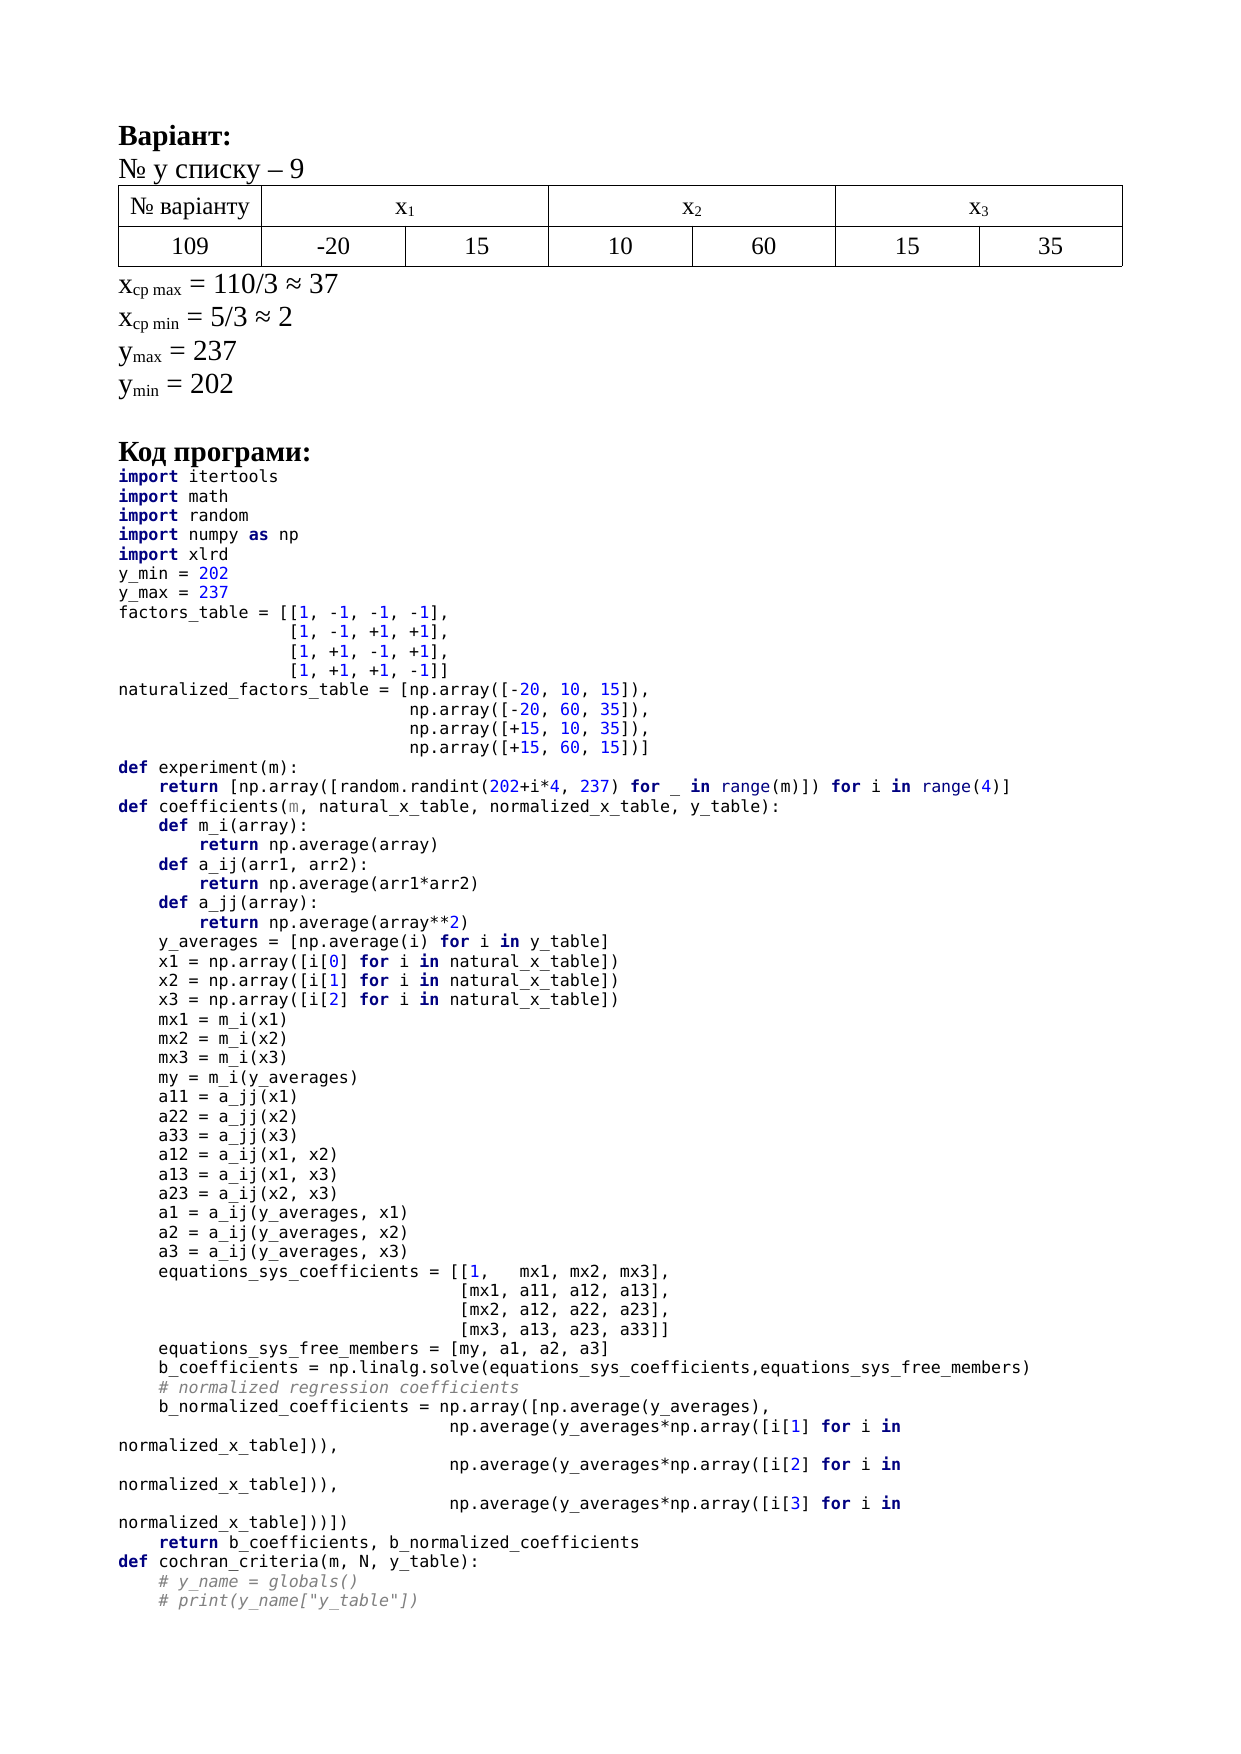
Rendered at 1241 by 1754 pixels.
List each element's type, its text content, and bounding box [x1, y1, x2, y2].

text [mx2, a12, a22, a23], [118, 1300, 1122, 1320]
text a11 = a_jj(x1) [118, 1087, 1122, 1107]
text № у списку – 9 [118, 152, 1122, 185]
text y_min = 202 [118, 564, 1122, 583]
text np.average(y_averages*np.array([i[1] for i in normalized_x_table])), [118, 1417, 1122, 1455]
text return [np.array([random.randint(202+i*4, 237) for _ in range(m)]) for i in range(4)] [118, 777, 1122, 797]
text Код програми: [118, 434, 1122, 467]
table_cell 15 [836, 227, 979, 266]
text x2 = np.array([i[1] for i in natural_x_table]) [118, 971, 1122, 990]
text np.average(y_averages*np.array([i[2] for i in normalized_x_table])), [118, 1455, 1122, 1494]
table_header x1 [262, 186, 548, 226]
text return np.average(arr1*arr2) [118, 874, 1122, 893]
text ymax = 237 [118, 333, 1122, 367]
table_cell 10 [549, 227, 692, 266]
text mx3 = m_i(x3) [118, 1048, 1122, 1068]
text a23 = a_ij(x2, x3) [118, 1184, 1122, 1203]
text a3 = a_ij(y_averages, x3) [118, 1242, 1122, 1262]
text factors_table = [[1, -1, -1, -1], [118, 603, 1122, 622]
text mx1 = m_i(x1) [118, 1010, 1122, 1029]
text a12 = a_ij(x1, x2) [118, 1145, 1122, 1165]
text np.array([+15, 60, 15])] [118, 738, 1122, 758]
text import math [118, 487, 1122, 506]
text a13 = a_ij(x1, x3) [118, 1165, 1122, 1184]
text b_normalized_coefficients = np.array([np.average(y_averages), [118, 1397, 1122, 1417]
text xcp min = 5/3 ≈ 2 [118, 299, 1122, 333]
text import random [118, 506, 1122, 525]
text return b_coefficients, b_normalized_coefficients [118, 1533, 1122, 1552]
text equations_sys_free_members = [my, a1, a2, a3] [118, 1339, 1122, 1358]
text [1, +1, -1, +1], [118, 642, 1122, 661]
text def m_i(array): [118, 816, 1122, 835]
text def coefficients(m, natural_x_table, normalized_x_table, y_table): [118, 797, 1122, 816]
table_cell 60 [693, 227, 835, 266]
text def experiment(m): [118, 758, 1122, 777]
text # y_name = globals() [118, 1572, 1122, 1591]
text a1 = a_ij(y_averages, x1) [118, 1203, 1122, 1223]
table_header x3 [836, 186, 1122, 226]
text [1, -1, +1, +1], [118, 622, 1122, 642]
text import numpy as np [118, 525, 1122, 545]
text # print(y_name["y_table"]) [118, 1591, 1122, 1610]
text x3 = np.array([i[2] for i in natural_x_table]) [118, 990, 1122, 1010]
text equations_sys_coefficients = [[1, mx1, mx2, mx3], [118, 1262, 1122, 1281]
table_header № варіанту [119, 186, 261, 226]
table_cell -20 [262, 227, 405, 266]
text y_max = 237 [118, 583, 1122, 603]
table_cell 15 [406, 227, 548, 266]
text [1, +1, +1, -1]] [118, 661, 1122, 680]
text xcp max = 110/3 ≈ 37 [118, 267, 1122, 299]
text # normalized regression coefficients [118, 1378, 1122, 1397]
text [mx3, a13, a23, a33]] [118, 1320, 1122, 1339]
text x1 = np.array([i[0] for i in natural_x_table]) [118, 952, 1122, 971]
text a22 = a_jj(x2) [118, 1107, 1122, 1126]
text a33 = a_jj(x3) [118, 1126, 1122, 1145]
text y_averages = [np.average(i) for i in y_table] [118, 932, 1122, 952]
text np.array([-20, 60, 35]), [118, 700, 1122, 719]
text ymin = 202 [118, 367, 1122, 400]
table_cell 109 [119, 227, 261, 266]
text import xlrd [118, 545, 1122, 564]
text mx2 = m_i(x2) [118, 1029, 1122, 1048]
text return np.average(array) [118, 835, 1122, 855]
text np.array([+15, 10, 35]), [118, 719, 1122, 738]
table_cell 35 [980, 227, 1122, 266]
text def cochran_criteria(m, N, y_table): [118, 1552, 1122, 1572]
text def a_ij(arr1, arr2): [118, 855, 1122, 874]
text return np.average(array**2) [118, 913, 1122, 932]
text my = m_i(y_averages) [118, 1068, 1122, 1087]
text import itertools [118, 467, 1122, 487]
text def a_jj(array): [118, 893, 1122, 913]
text [mx1, a11, a12, a13], [118, 1281, 1122, 1300]
text Варіант: [118, 118, 1122, 152]
text b_coefficients = np.linalg.solve(equations_sys_coefficients,equations_sys_free_members) [118, 1358, 1122, 1378]
text a2 = a_ij(y_averages, x2) [118, 1223, 1122, 1242]
text np.average(y_averages*np.array([i[3] for i in normalized_x_table]))]) [118, 1494, 1122, 1533]
table_header x2 [549, 186, 835, 226]
text naturalized_factors_table = [np.array([-20, 10, 15]), [118, 680, 1122, 700]
